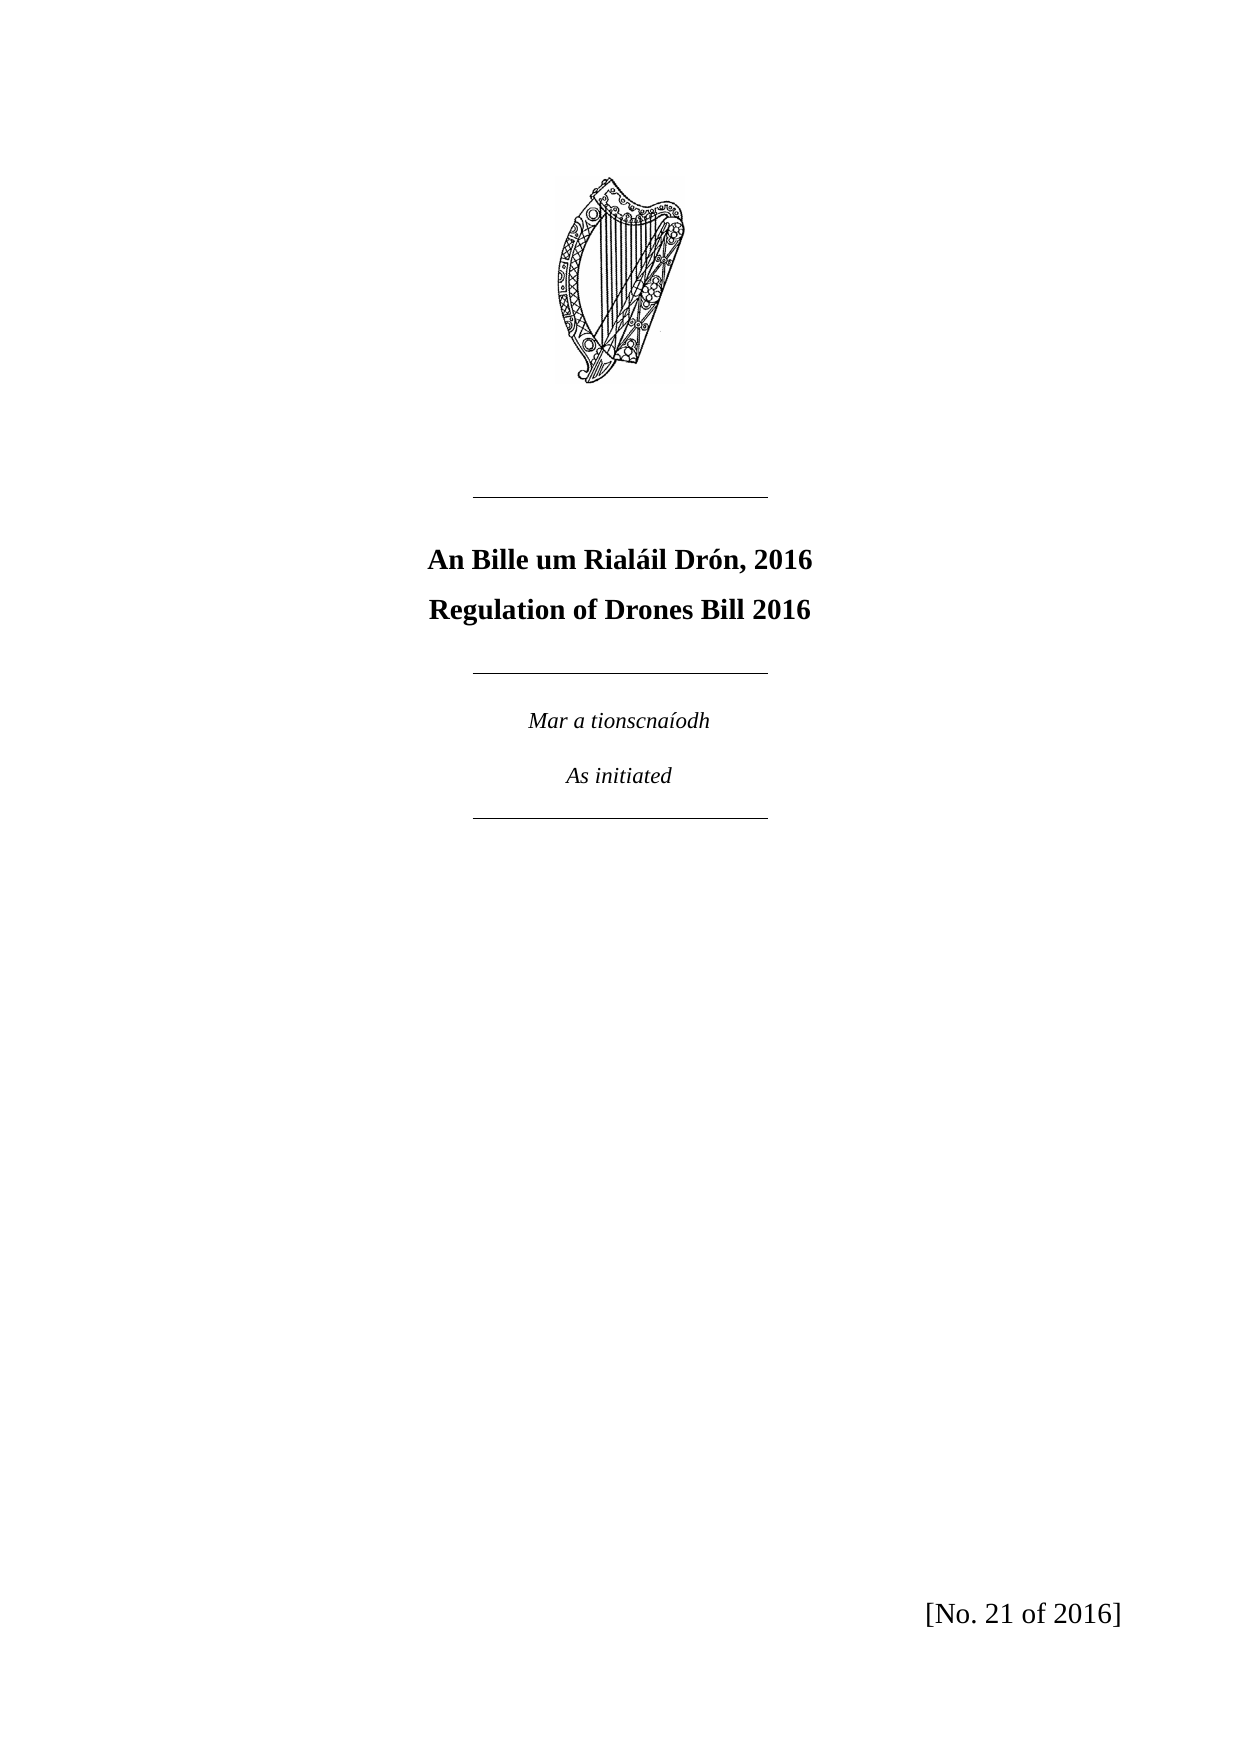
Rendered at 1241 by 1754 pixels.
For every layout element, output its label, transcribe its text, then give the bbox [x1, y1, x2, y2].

text Mar a tionscnaíodh [118, 708, 1122, 734]
title An Bille um Rialáil Drón, 2016 [118, 544, 1122, 576]
title Regulation of Drones Bill 2016 [118, 594, 1122, 626]
picture [220, 169, 1021, 391]
text As initiated [118, 763, 1122, 789]
